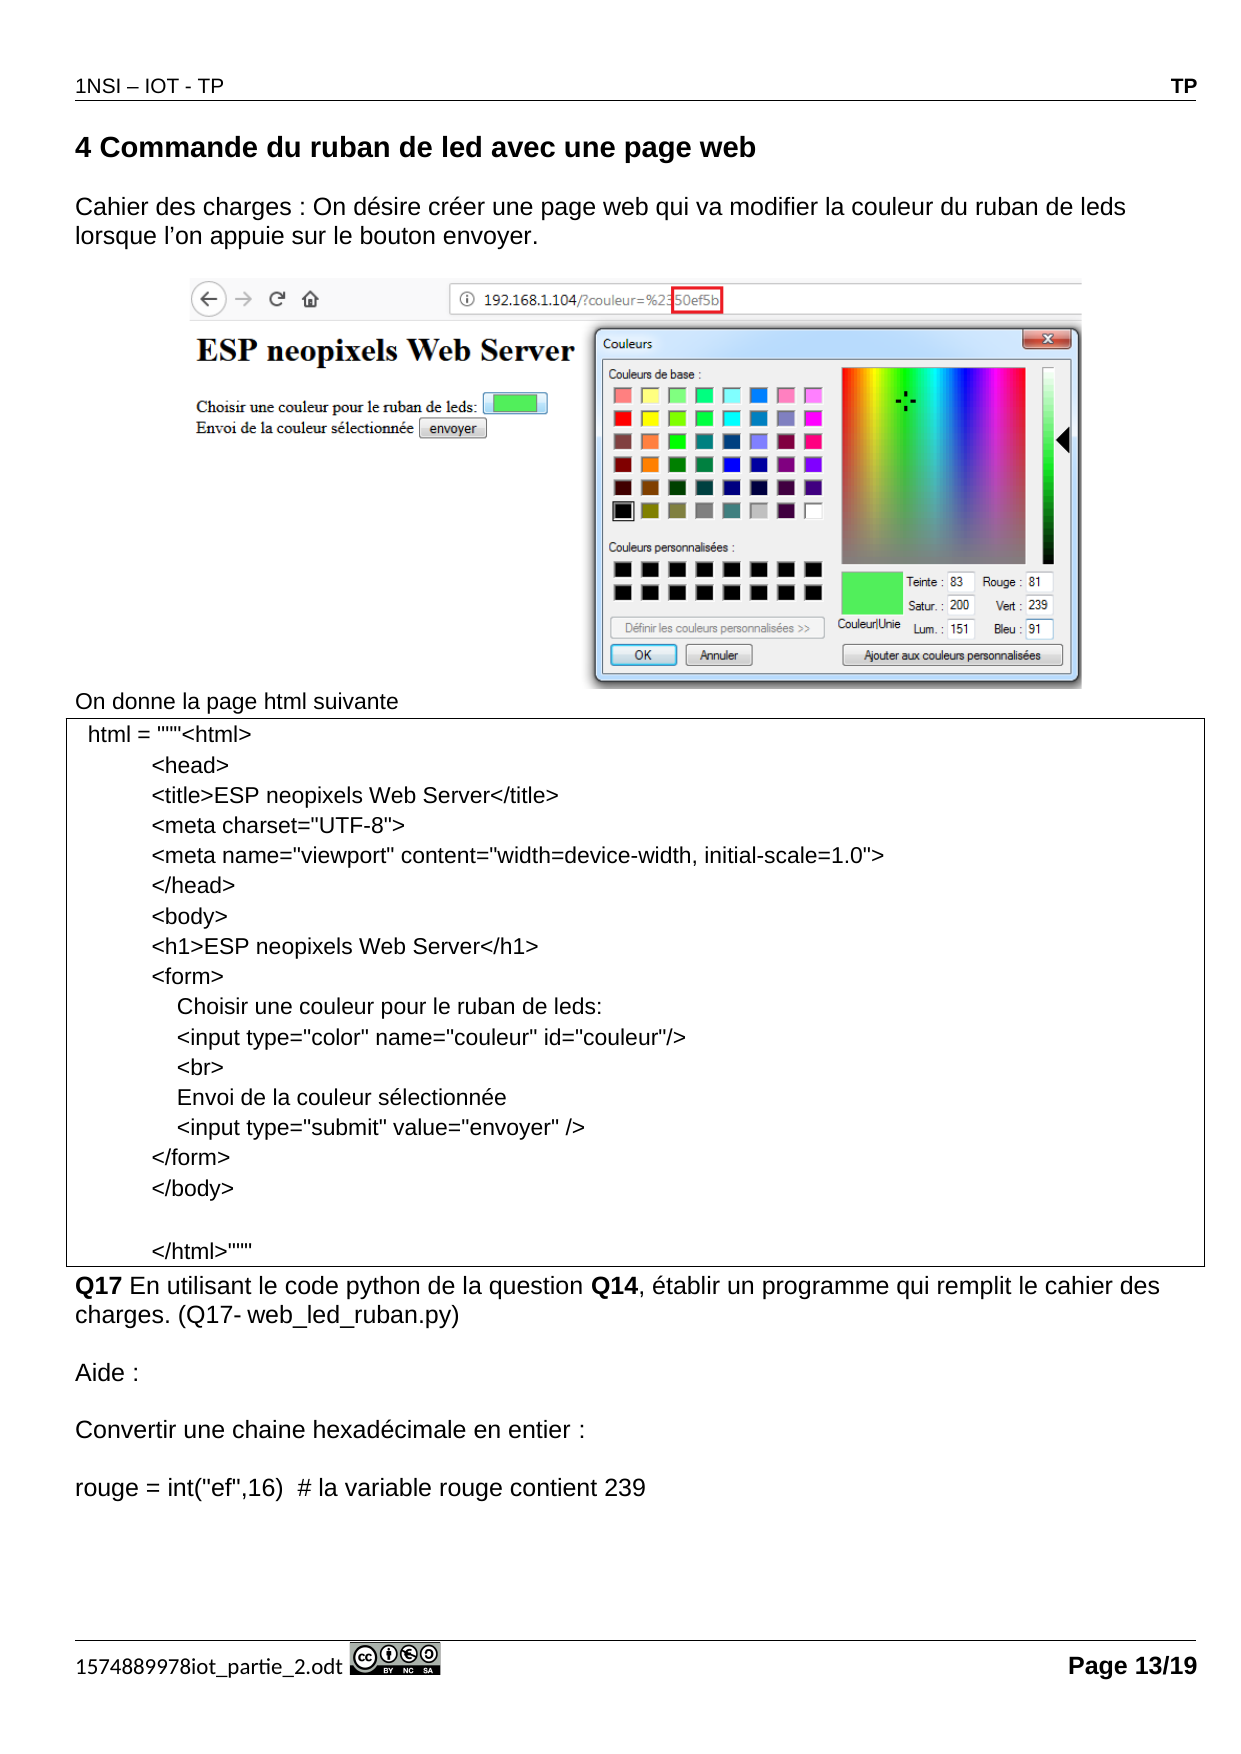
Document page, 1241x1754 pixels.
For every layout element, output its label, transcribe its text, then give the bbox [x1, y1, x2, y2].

text <br> [67, 1051, 1204, 1080]
text <h1>ESP neopixels Web Server</h1> [67, 930, 1204, 959]
text Q17 En utilisant le code python de la question Q14, établir un programme qui remplit le cahier des charges. (Q17- web_led_ruban.py) [75, 1271, 1196, 1329]
text <body> [67, 899, 1204, 929]
text Choisir une couleur pour le ruban de leds: [67, 990, 1204, 1020]
text 4 Commande du ruban de led avec une page web [75, 129, 1196, 163]
text Envoi de la couleur sélectionnée [67, 1081, 1204, 1110]
text </body> [67, 1171, 1204, 1201]
text </head> [67, 869, 1204, 899]
text rouge = int("ef",16) # la variable rouge contient 239 [75, 1473, 1196, 1502]
text <form> [67, 960, 1204, 989]
text Aide : [75, 1358, 1196, 1387]
text Cahier des charges : On désire créer une page web qui va modifier la couleur du ruban de leds lorsque l’on appuie sur le bouton envoyer. [75, 192, 1196, 249]
text <meta name="viewport" content="width=device-width, initial-scale=1.0"> [67, 839, 1204, 869]
picture [189, 278, 1082, 689]
text </form> [67, 1141, 1204, 1171]
text html = """<html> [67, 719, 1204, 748]
text Convertir une chaine hexadécimale en entier : [75, 1415, 1196, 1444]
text </html>""" [67, 1235, 1204, 1266]
text <title>ESP neopixels Web Server</title> [67, 779, 1204, 808]
text <meta charset="UTF-8"> [67, 809, 1204, 838]
text <input type="submit" value="envoyer" /> [67, 1111, 1204, 1141]
text <input type="color" name="couleur" id="couleur"/> [67, 1020, 1204, 1050]
text <head> [67, 748, 1204, 778]
picture [349, 1642, 441, 1675]
text On donne la page html suivante [75, 688, 1196, 714]
